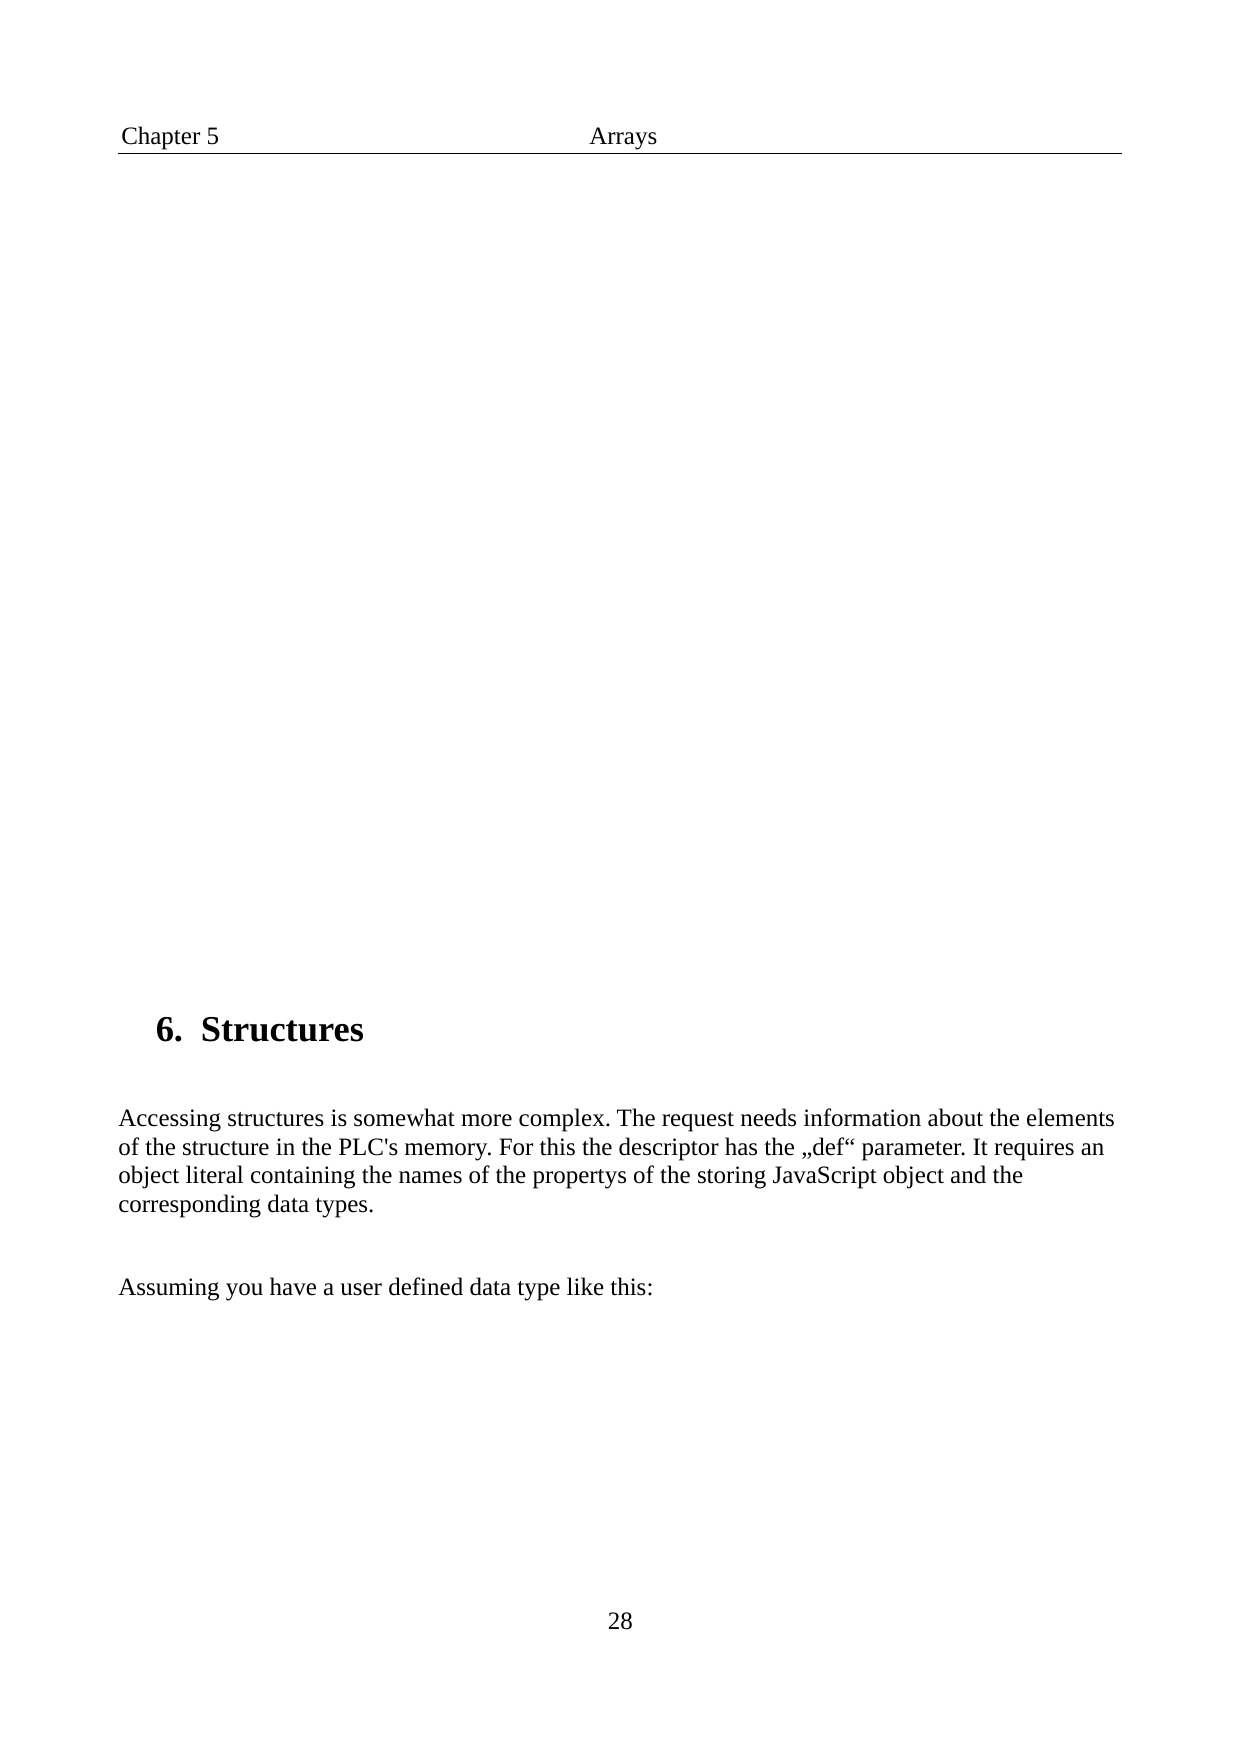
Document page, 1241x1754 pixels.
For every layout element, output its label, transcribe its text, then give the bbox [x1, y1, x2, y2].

subtitle Structures [156, 1007, 1122, 1049]
text Assuming you have a user defined data type like this: [118, 1272, 1122, 1300]
text Accessing structures is somewhat more complex. The request needs information about the elements of the structure in the PLC's memory. For this the descriptor has the „def“ parameter. It requires an object literal containing the names of the propertys of the storing JavaScript object and the corresponding data types. [118, 1103, 1122, 1218]
